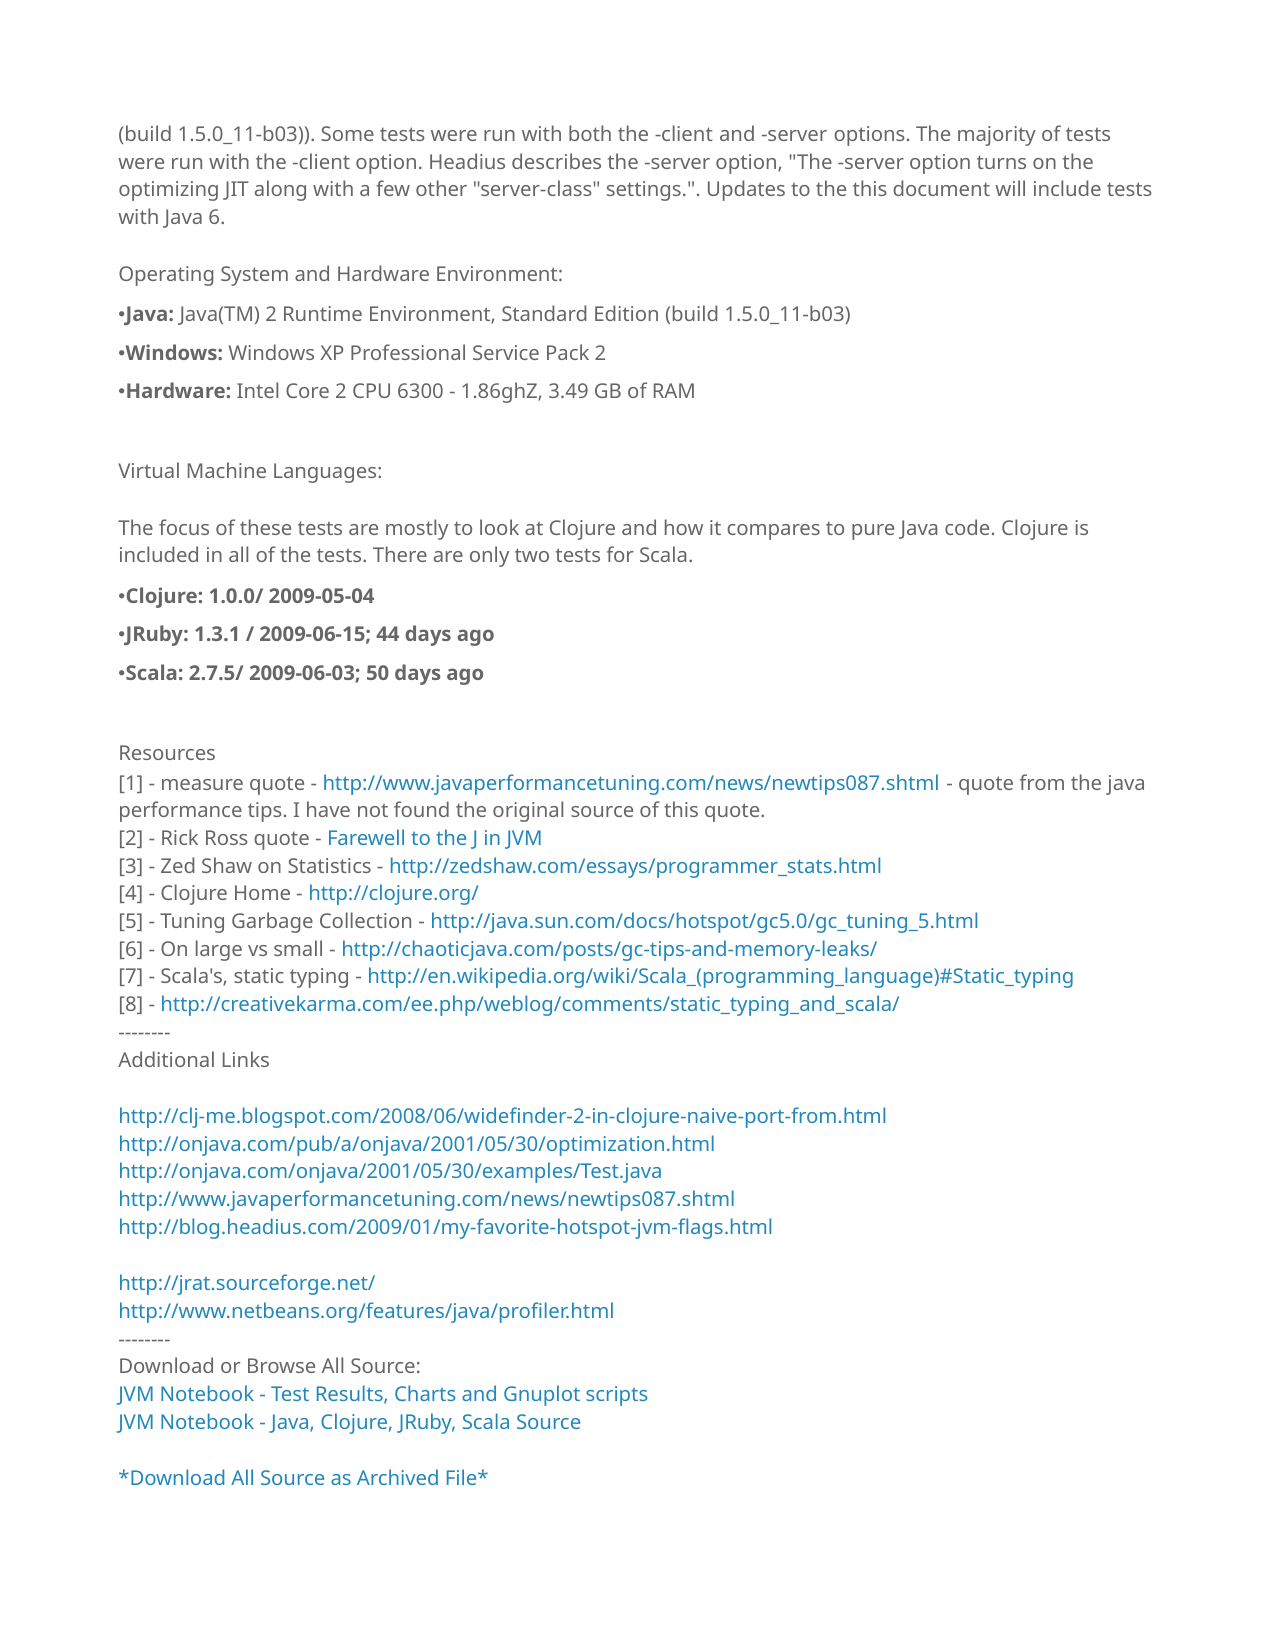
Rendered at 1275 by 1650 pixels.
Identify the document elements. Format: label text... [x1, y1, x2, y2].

text Virtual Machine Languages: The focus of these tests are mostly to look at Clojure and how it compares to pure Java code. Clojure is included in all of the tests. There are only two tests for Scala. [118, 428, 1157, 569]
list Hardware: Intel Core 2 CPU 6300 - 1.86ghZ, 3.49 GB of RAM [118, 377, 1157, 405]
list Scala: 2.7.5/ 2009-06-03; 50 days ago [118, 659, 1157, 687]
list Clojure: 1.0.0/ 2009-05-04 [118, 581, 1157, 609]
list JRuby: 1.3.1 / 2009-06-15; 44 days ago [118, 620, 1157, 648]
list Windows: Windows XP Professional Service Pack 2 [118, 338, 1157, 366]
text (build 1.5.0_11-b03)). Some tests were run with both the -client and -server options. The majority of tests were run with the -client option. Headius describes the -server option, "The -server option turns on the optimizing JIT along with a few other "server-class" settings.". Updates to the this document will include tests with Java 6. Operating System and Hardware Environment: [118, 118, 1157, 287]
text Resources [1] - measure quote - http://www.javaperformancetuning.com/news/newtips087.shtml - quote from the java performance tips. I have not found the original source of this quote. [2] - Rick Ross quote - Farewell to the J in JVM [3] - Zed Shaw on Statistics - http://zedshaw.com/essays/programmer_stats.html [4] - Clojure Home - http://clojure.org/ [5] - Tuning Garbage Collection - http://java.sun.com/docs/hotspot/gc5.0/gc_tuning_5.html [6] - On large vs small - http://chaoticjava.com/posts/gc-tips-and-memory-leaks/ [7] - Scala's, static typing - http://en.wikipedia.org/wiki/Scala_(programming_language)#Static_typing [8] - http://creativekarma.com/ee.php/weblog/comments/static_typing_and_scala/ -------- Additional Links http://clj-me.blogspot.com/2008/06/widefinder-2-in-clojure-naive-port-from.html http://onjava.com/pub/a/onjava/2001/05/30/optimization.html http://onjava.com/onjava/2001/05/30/examples/Test.java http://www.javaperformancetuning.com/news/newtips087.shtml http://blog.headius.com/2009/01/my-favorite-hotspot-jvm-flags.html http://jrat.sourceforge.net/ http://www.netbeans.org/features/java/profiler.html -------- Download or Browse All Source: JVM Notebook - Test Results, Charts and Gnuplot scripts JVM Notebook - Java, Clojure, JRuby, Scala Source *Download All Source as Archived File* [118, 710, 1157, 1520]
list Java: Java(TM) 2 Runtime Environment, Standard Edition (build 1.5.0_11-b03) [118, 299, 1157, 327]
